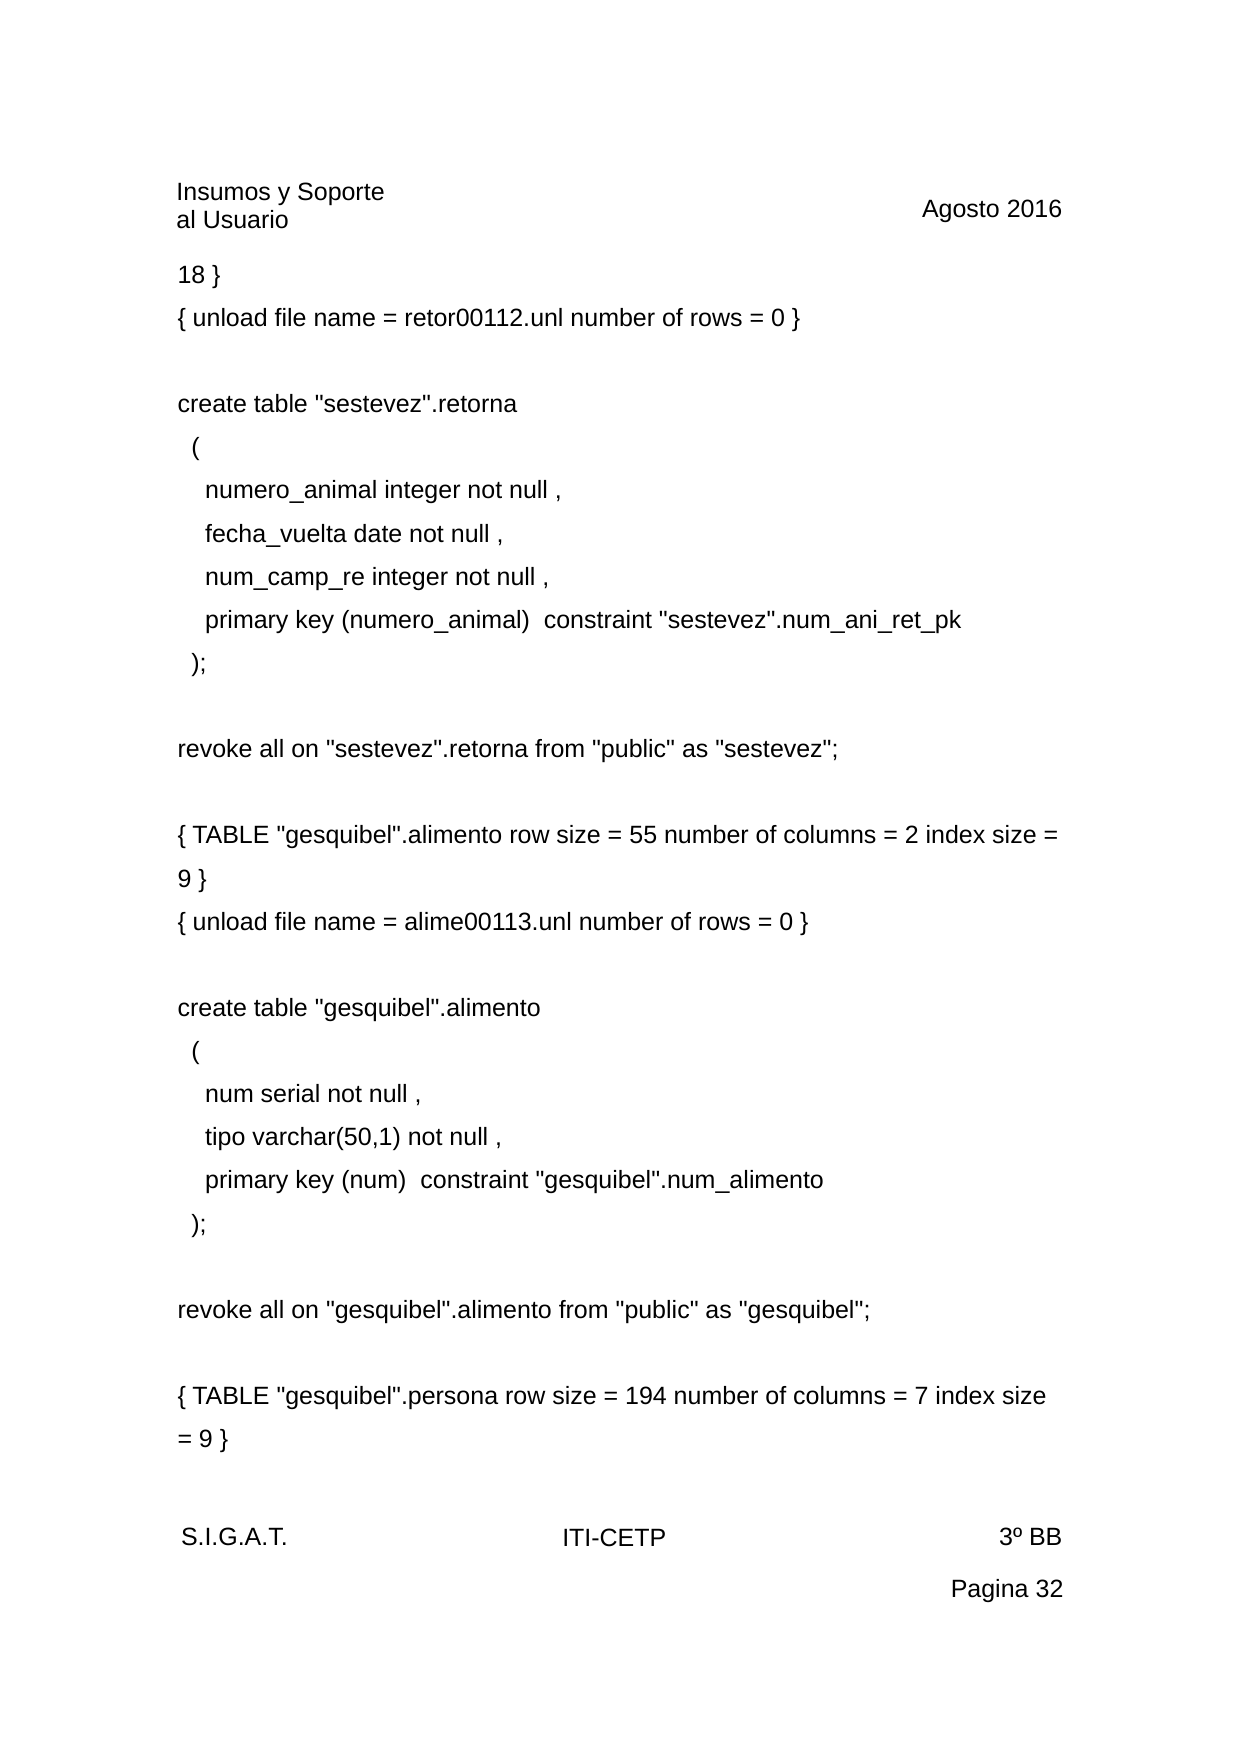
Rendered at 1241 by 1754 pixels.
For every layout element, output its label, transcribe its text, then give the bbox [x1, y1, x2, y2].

text 18 } { unload file name = retor00112.unl number of rows = 0 } create table "sestevez".retorna ( numero_animal integer not null , fecha_vuelta date not null , num_camp_re integer not null , primary key (numero_animal) constraint "sestevez".num_ani_ret_pk ); revoke all on "sestevez".retorna from "public" as "sestevez"; { TABLE "gesquibel".alimento row size = 55 number of columns = 2 index size = 9 } { unload file name = alime00113.unl number of rows = 0 } create table "gesquibel".alimento ( num serial not null , tipo varchar(50,1) not null , primary key (num) constraint "gesquibel".num_alimento ); revoke all on "gesquibel".alimento from "public" as "gesquibel"; { TABLE "gesquibel".persona row size = 194 number of columns = 7 index size = 9 } [177, 260, 1063, 1453]
